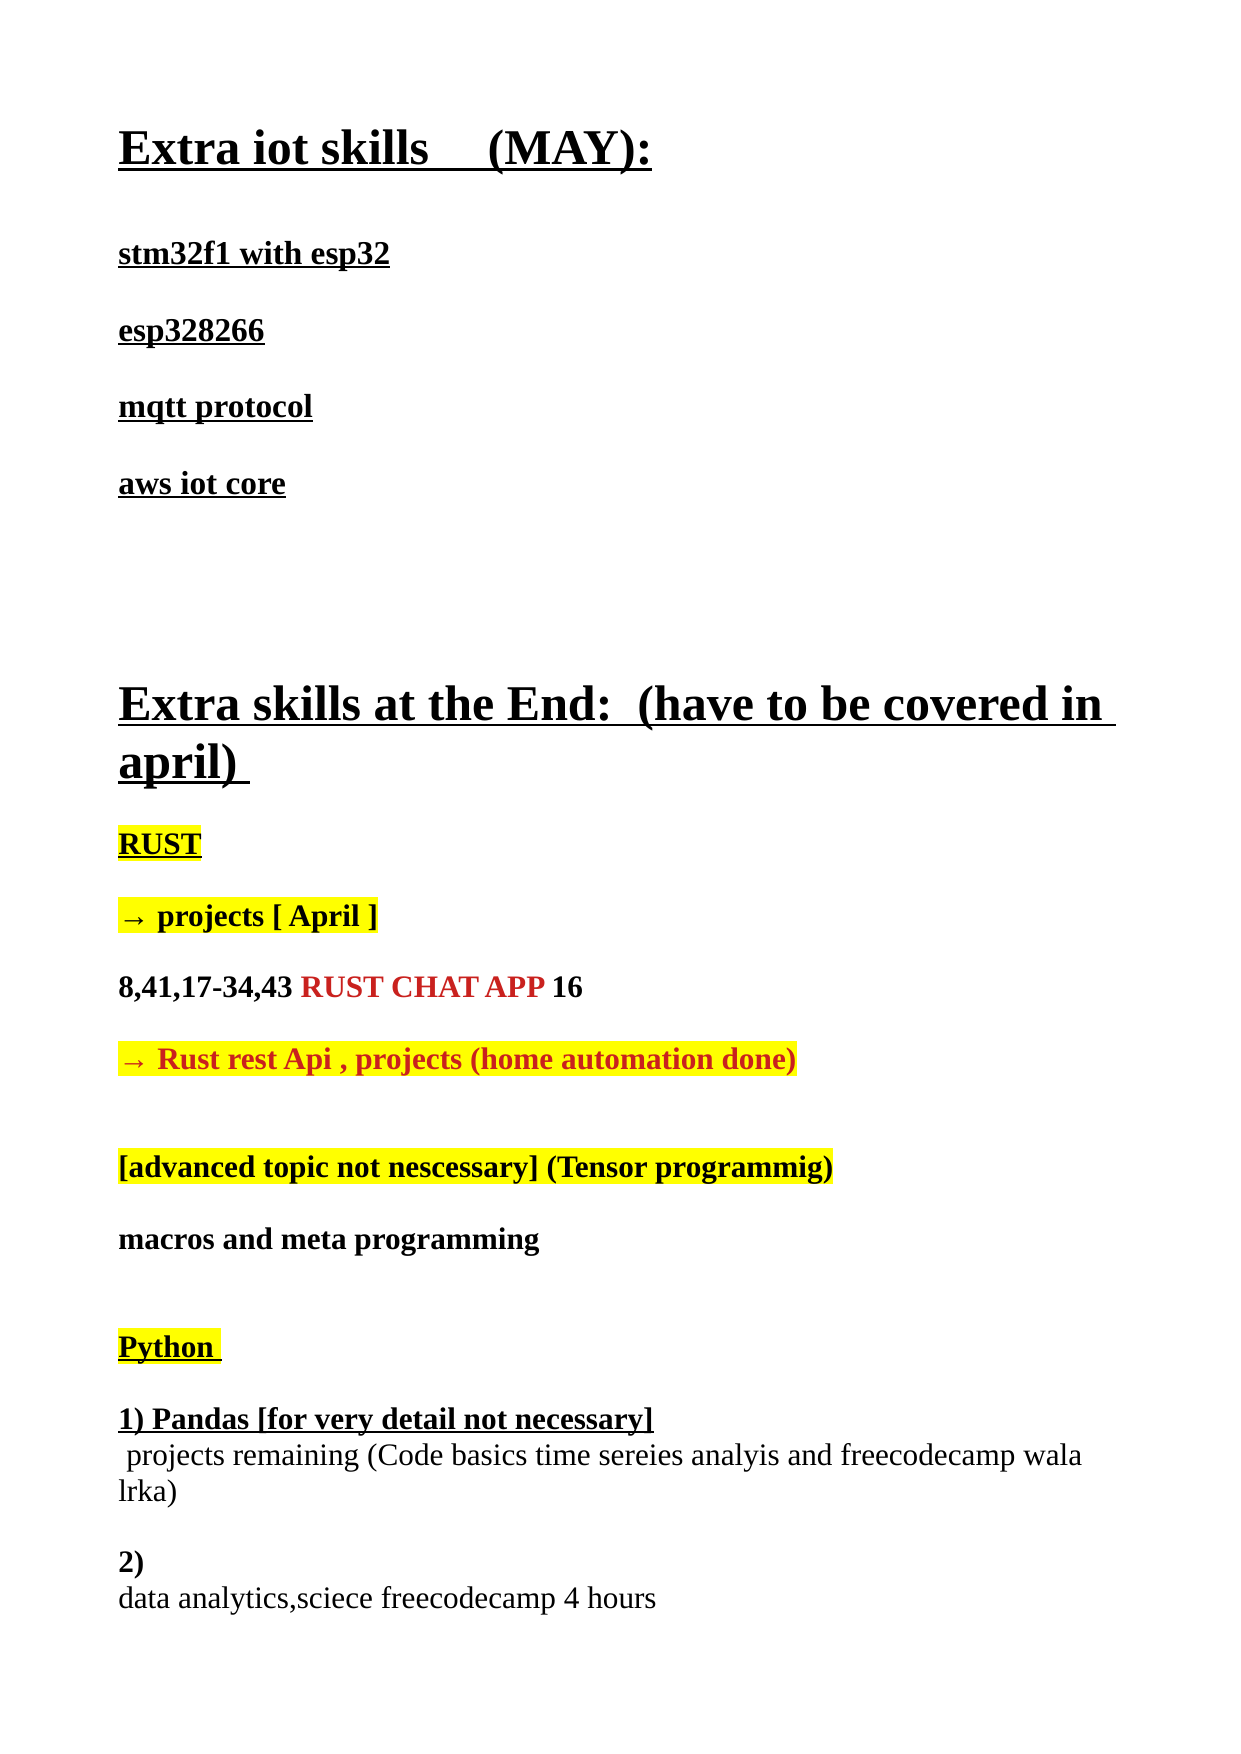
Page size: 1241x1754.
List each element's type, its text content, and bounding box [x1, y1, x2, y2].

text Extra skills at the End: (have to be covered in april) [118, 674, 1122, 789]
text Python [118, 1328, 1122, 1364]
text Extra iot skills (MAY): [118, 118, 1122, 176]
text [advanced topic not nescessary] (Tensor programmig) [118, 1148, 1122, 1184]
text 1) Pandas [for very detail not necessary] [118, 1400, 1122, 1436]
text 8,41,17-34,43 RUST CHAT APP 16 [118, 969, 1122, 1004]
text → projects [ April ] [118, 897, 1122, 933]
text stm32f1 with esp32 [118, 233, 1122, 271]
text macros and meta programming [118, 1220, 1122, 1256]
text projects remaining (Code basics time sereies analyis and freecodecamp wala lrka) [118, 1436, 1122, 1508]
text → Rust rest Api , projects (home automation done) [118, 1041, 1122, 1076]
text mqtt protocol [118, 386, 1122, 425]
text data analytics,sciece freecodecamp 4 hours [118, 1579, 1122, 1616]
text 2) [118, 1544, 1122, 1579]
text esp328266 [118, 310, 1122, 348]
text aws iot core [118, 463, 1122, 501]
text RUST [118, 825, 1122, 861]
